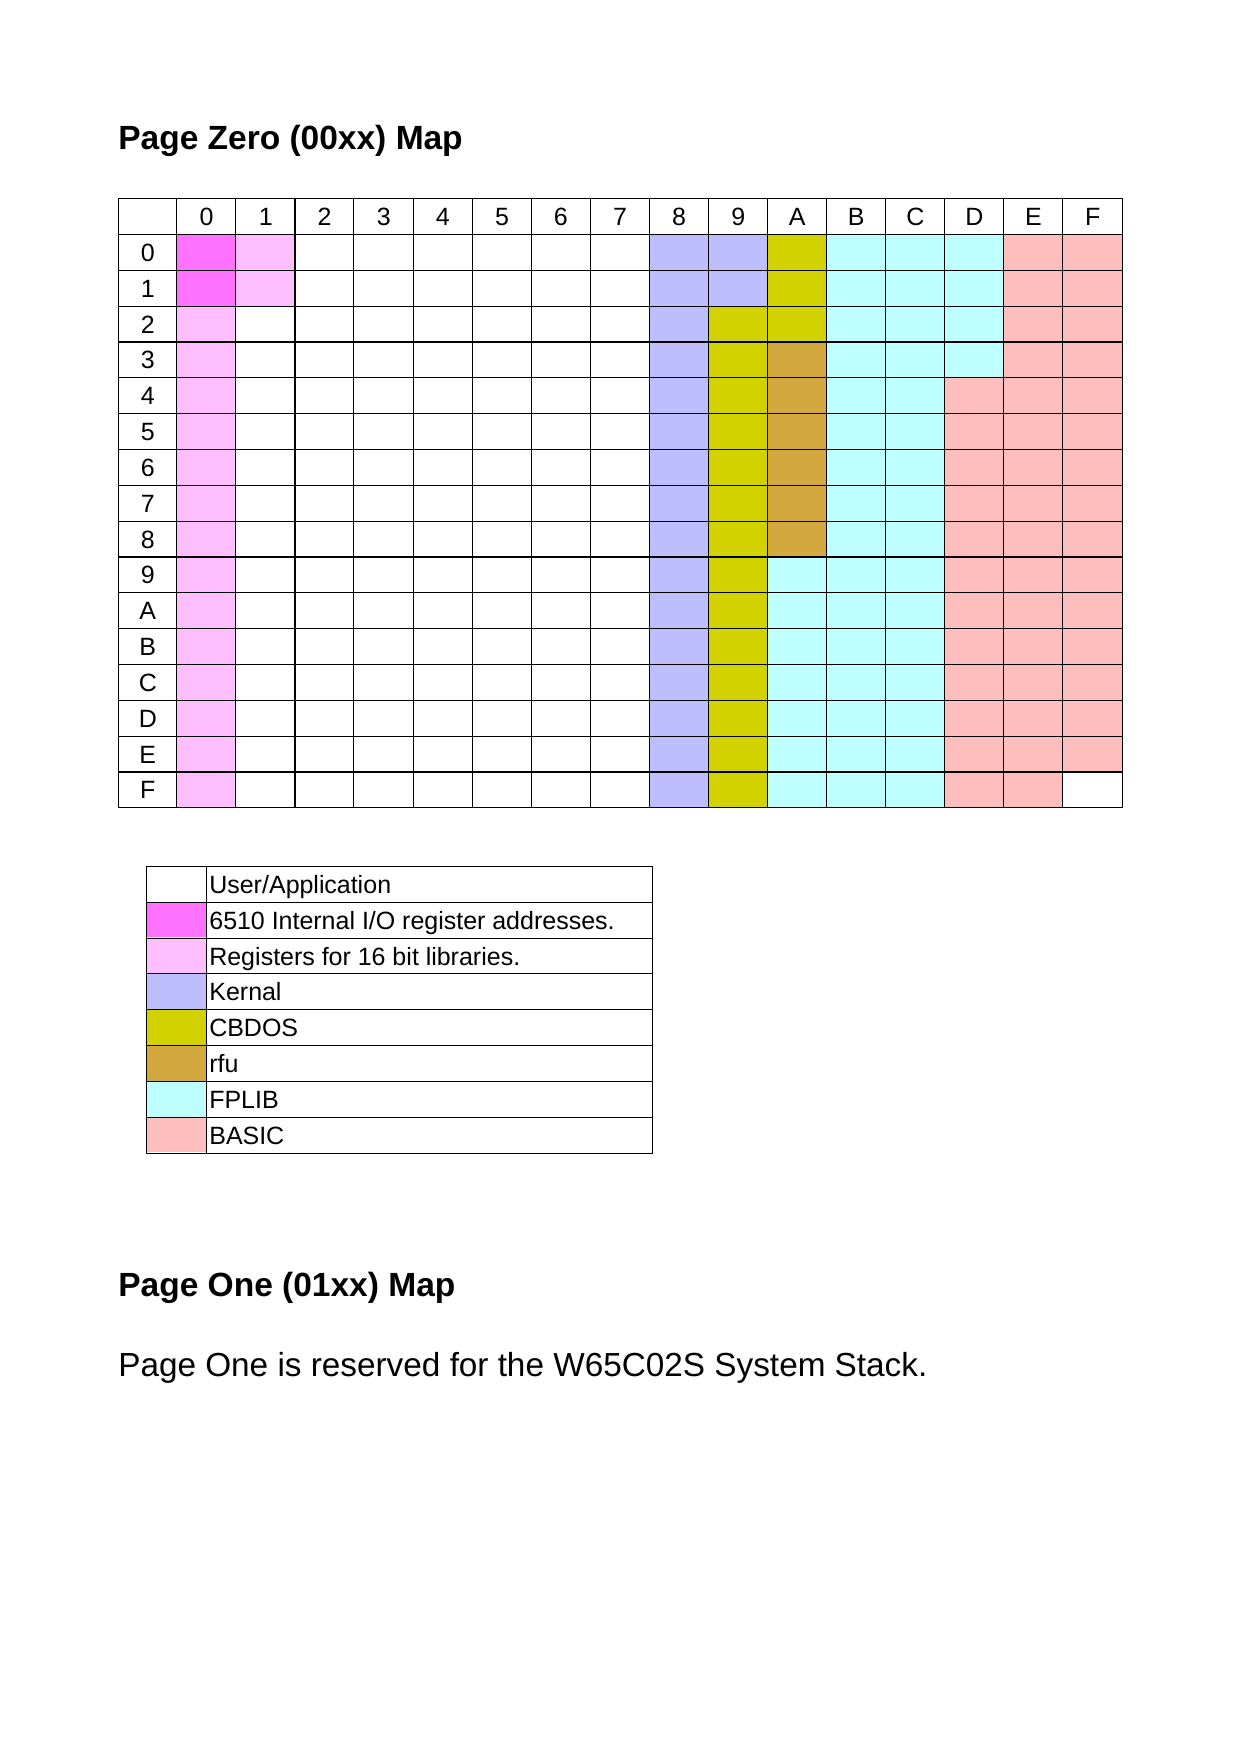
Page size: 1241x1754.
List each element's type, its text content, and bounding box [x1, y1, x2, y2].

table_header B [827, 199, 885, 234]
table_cell [1063, 378, 1122, 413]
table_cell [650, 343, 708, 377]
table_cell [768, 522, 826, 556]
table_cell [473, 593, 531, 628]
table_cell [354, 737, 413, 771]
table_header [119, 199, 176, 234]
table_cell [473, 558, 531, 592]
table_cell [236, 773, 294, 807]
table_cell D [119, 701, 176, 736]
table_cell [591, 593, 649, 628]
table_cell [709, 307, 767, 341]
table_cell [532, 414, 590, 449]
table_header 6 [532, 199, 590, 234]
table_cell [236, 378, 294, 413]
table_cell 3 [119, 343, 176, 377]
table_cell [354, 773, 413, 807]
table_cell [945, 271, 1003, 306]
table_cell [177, 665, 235, 700]
table_cell [827, 271, 885, 306]
table_header 8 [650, 199, 708, 234]
table_cell [354, 414, 413, 449]
table_cell [827, 378, 885, 413]
table_cell [296, 773, 353, 807]
table_cell 8 [119, 522, 176, 556]
table_cell [1063, 522, 1122, 556]
table_cell [650, 558, 708, 592]
table_cell [945, 558, 1003, 592]
table_cell [354, 701, 413, 736]
table_cell [1063, 773, 1122, 807]
table_cell [709, 378, 767, 413]
table_cell [177, 701, 235, 736]
table_cell [650, 737, 708, 771]
table_cell C [119, 665, 176, 700]
table_cell [1004, 522, 1062, 556]
table_cell [1063, 665, 1122, 700]
table_cell [886, 665, 944, 700]
table_cell [296, 701, 353, 736]
table_cell [1004, 486, 1062, 521]
table_cell [414, 414, 472, 449]
table_header C [886, 199, 944, 234]
table_cell [827, 593, 885, 628]
table_cell [177, 378, 235, 413]
table_cell [709, 629, 767, 664]
table_cell [532, 450, 590, 485]
table_cell [945, 522, 1003, 556]
table_cell [147, 974, 206, 1009]
table_cell [532, 629, 590, 664]
table_cell [236, 343, 294, 377]
table_cell [296, 486, 353, 521]
table_cell [1004, 773, 1062, 807]
table_cell [236, 414, 294, 449]
table_cell [945, 737, 1003, 771]
table_cell [945, 378, 1003, 413]
table_cell [296, 307, 353, 341]
table_cell [177, 558, 235, 592]
table_cell [650, 593, 708, 628]
table_cell [1063, 307, 1122, 341]
table_cell 1 [119, 271, 176, 306]
table_cell [886, 450, 944, 485]
table_cell [236, 665, 294, 700]
table_cell [147, 939, 206, 973]
table_cell [591, 414, 649, 449]
table_cell [709, 450, 767, 485]
table_cell [886, 414, 944, 449]
table_cell [1063, 271, 1122, 306]
table_cell [236, 235, 294, 270]
table_cell [532, 486, 590, 521]
table_cell [945, 450, 1003, 485]
table_cell [945, 593, 1003, 628]
table_cell [473, 414, 531, 449]
table_cell [354, 450, 413, 485]
table_cell [236, 701, 294, 736]
table_cell [177, 343, 235, 377]
table_cell [296, 414, 353, 449]
table_cell [147, 903, 206, 937]
table_cell [532, 343, 590, 377]
table_cell [354, 522, 413, 556]
table_cell [1004, 737, 1062, 771]
table_cell [414, 486, 472, 521]
table_cell 5 [119, 414, 176, 449]
table_cell [709, 665, 767, 700]
table_cell [768, 773, 826, 807]
table_cell [827, 235, 885, 270]
table_cell FPLIB [207, 1082, 652, 1117]
table_cell [532, 665, 590, 700]
table_cell Kernal [207, 974, 652, 1009]
table_cell [945, 343, 1003, 377]
table_cell [354, 558, 413, 592]
table_cell [709, 737, 767, 771]
table_cell [177, 307, 235, 341]
table_cell [827, 307, 885, 341]
table_header 5 [473, 199, 531, 234]
table_cell [147, 1010, 206, 1045]
table_cell rfu [207, 1046, 652, 1081]
table_cell [147, 1046, 206, 1081]
table_cell [650, 665, 708, 700]
table_header User/Application [207, 867, 652, 902]
table_cell [177, 593, 235, 628]
table_cell [945, 701, 1003, 736]
table_cell [236, 486, 294, 521]
table_cell [473, 343, 531, 377]
table_cell [1063, 343, 1122, 377]
table_cell [473, 271, 531, 306]
table_cell B [119, 629, 176, 664]
table_header D [945, 199, 1003, 234]
table_cell [827, 414, 885, 449]
table_cell [532, 593, 590, 628]
table_cell [591, 701, 649, 736]
table_cell [945, 773, 1003, 807]
table_cell 2 [119, 307, 176, 341]
table_cell [827, 450, 885, 485]
table_cell [414, 450, 472, 485]
table_cell [591, 486, 649, 521]
table_cell 4 [119, 378, 176, 413]
table_cell [296, 558, 353, 592]
table_cell [177, 629, 235, 664]
table_cell [532, 307, 590, 341]
table_cell [473, 629, 531, 664]
table_cell [650, 486, 708, 521]
table_cell [414, 701, 472, 736]
table_cell [650, 414, 708, 449]
table_header 0 [177, 199, 235, 234]
table_cell [296, 737, 353, 771]
table_cell [532, 522, 590, 556]
table_cell [532, 737, 590, 771]
table_cell [354, 271, 413, 306]
table_cell [886, 522, 944, 556]
table_cell [886, 271, 944, 306]
table_cell [296, 522, 353, 556]
table_cell [177, 450, 235, 485]
table_cell [768, 450, 826, 485]
table_cell [945, 414, 1003, 449]
table_cell [768, 737, 826, 771]
table_cell [236, 271, 294, 306]
table_header E [1004, 199, 1062, 234]
table_cell [473, 737, 531, 771]
table_cell [709, 593, 767, 628]
subtitle Page Zero (00xx) Map [118, 118, 1122, 157]
table_cell [768, 343, 826, 377]
table_cell [414, 737, 472, 771]
table_cell [532, 271, 590, 306]
table_cell [886, 593, 944, 628]
table_cell [1004, 343, 1062, 377]
table_cell [1004, 414, 1062, 449]
table_cell [414, 593, 472, 628]
table_cell [709, 235, 767, 270]
table_cell [886, 307, 944, 341]
table_cell [177, 271, 235, 306]
table_cell [236, 307, 294, 341]
table_cell [827, 558, 885, 592]
table_cell [827, 737, 885, 771]
table_cell [296, 271, 353, 306]
table_cell [1004, 665, 1062, 700]
table_header 9 [709, 199, 767, 234]
table_cell [177, 737, 235, 771]
table_cell [473, 701, 531, 736]
table_cell [532, 378, 590, 413]
table_cell [473, 378, 531, 413]
table_cell [1004, 558, 1062, 592]
table_cell [296, 593, 353, 628]
table_cell [236, 558, 294, 592]
table_cell [591, 378, 649, 413]
table_cell [296, 629, 353, 664]
table_cell [650, 235, 708, 270]
table_cell [886, 773, 944, 807]
table_cell [414, 558, 472, 592]
table_cell [886, 558, 944, 592]
table_cell [473, 665, 531, 700]
table_cell [532, 558, 590, 592]
table_cell [650, 629, 708, 664]
table_cell [354, 593, 413, 628]
table_cell [1063, 235, 1122, 270]
table_cell [709, 414, 767, 449]
table_cell [1004, 450, 1062, 485]
table_cell [591, 343, 649, 377]
table_cell 6 [119, 450, 176, 485]
table_cell [296, 378, 353, 413]
table_cell [591, 271, 649, 306]
table_cell E [119, 737, 176, 771]
table_cell [1063, 486, 1122, 521]
table_cell [414, 307, 472, 341]
table_cell [1063, 593, 1122, 628]
table_header [147, 867, 206, 902]
table_cell [177, 486, 235, 521]
table_header F [1063, 199, 1122, 234]
table_cell [414, 522, 472, 556]
table_cell [709, 701, 767, 736]
table_cell [473, 486, 531, 521]
table_cell [414, 343, 472, 377]
table_header 7 [591, 199, 649, 234]
table_cell BASIC [207, 1118, 652, 1152]
table_cell [414, 665, 472, 700]
table_cell [768, 378, 826, 413]
table_cell [1004, 701, 1062, 736]
table_cell [1004, 378, 1062, 413]
subtitle Page One (01xx) Map [118, 1265, 1122, 1303]
table_cell [414, 773, 472, 807]
table_cell [768, 307, 826, 341]
table_cell [414, 378, 472, 413]
table_cell [1063, 629, 1122, 664]
table_cell [591, 558, 649, 592]
table_cell [768, 486, 826, 521]
table_cell [768, 593, 826, 628]
text Page One is reserved for the W65C02S System Stack. [118, 1344, 1122, 1383]
table_cell [827, 343, 885, 377]
table_cell [1004, 307, 1062, 341]
table_cell [827, 665, 885, 700]
table_cell 9 [119, 558, 176, 592]
table_cell [945, 486, 1003, 521]
table_cell [945, 235, 1003, 270]
table_cell [886, 343, 944, 377]
table_cell [473, 522, 531, 556]
table_cell [236, 522, 294, 556]
table_cell [1063, 701, 1122, 736]
table_cell [1063, 414, 1122, 449]
table_cell [886, 629, 944, 664]
table_cell [768, 558, 826, 592]
table_cell [768, 414, 826, 449]
table_cell [1004, 271, 1062, 306]
table_cell [945, 665, 1003, 700]
table_cell [1063, 450, 1122, 485]
table_cell 0 [119, 235, 176, 270]
table_cell [1004, 593, 1062, 628]
table_cell [827, 629, 885, 664]
table_cell [650, 701, 708, 736]
table_cell [768, 629, 826, 664]
table_cell [591, 450, 649, 485]
table_cell [886, 737, 944, 771]
table_cell [945, 629, 1003, 664]
table_cell [354, 235, 413, 270]
table_cell [354, 629, 413, 664]
table_cell [354, 665, 413, 700]
table_cell [827, 701, 885, 736]
table_cell [709, 558, 767, 592]
table_cell [147, 1082, 206, 1117]
table_cell [473, 235, 531, 270]
table_cell [1004, 235, 1062, 270]
table_cell [354, 343, 413, 377]
table_cell [296, 235, 353, 270]
table_cell [236, 450, 294, 485]
table_cell 6510 Internal I/O register addresses. [207, 903, 652, 937]
table_header 1 [236, 199, 294, 234]
table_cell [827, 773, 885, 807]
table_cell [1063, 737, 1122, 771]
table_cell [650, 450, 708, 485]
table_cell [354, 307, 413, 341]
table_cell [709, 343, 767, 377]
table_cell [296, 450, 353, 485]
table_cell [886, 235, 944, 270]
table_cell [1063, 558, 1122, 592]
table_cell [414, 235, 472, 270]
table_cell [650, 307, 708, 341]
table_cell [532, 773, 590, 807]
table_header 2 [296, 199, 353, 234]
table_cell [473, 450, 531, 485]
table_cell [177, 522, 235, 556]
table_cell [591, 665, 649, 700]
table_cell [591, 235, 649, 270]
table_cell [591, 522, 649, 556]
table_header A [768, 199, 826, 234]
table_cell [591, 629, 649, 664]
table_cell [177, 235, 235, 270]
table_cell [709, 522, 767, 556]
table_cell [650, 773, 708, 807]
table_cell [768, 271, 826, 306]
table_header 4 [414, 199, 472, 234]
table_cell [827, 522, 885, 556]
table_cell [709, 773, 767, 807]
table_cell [591, 307, 649, 341]
table_cell [709, 271, 767, 306]
table_cell [414, 271, 472, 306]
table_cell [650, 271, 708, 306]
table_cell [768, 235, 826, 270]
table_cell [650, 522, 708, 556]
table_cell F [119, 773, 176, 807]
table_cell [177, 414, 235, 449]
table_cell [886, 701, 944, 736]
table_cell [591, 773, 649, 807]
table_cell [768, 701, 826, 736]
table_cell [296, 665, 353, 700]
table_cell [354, 486, 413, 521]
table_cell [354, 378, 413, 413]
table_header 3 [354, 199, 413, 234]
table_cell [236, 629, 294, 664]
table_cell [177, 773, 235, 807]
table_cell [532, 701, 590, 736]
table_cell [945, 307, 1003, 341]
table_cell [236, 593, 294, 628]
table_cell [532, 235, 590, 270]
table_cell [473, 307, 531, 341]
table_cell [1004, 629, 1062, 664]
table_cell [296, 343, 353, 377]
table_cell [886, 486, 944, 521]
table_cell CBDOS [207, 1010, 652, 1045]
table_cell [147, 1118, 206, 1152]
table_cell [768, 665, 826, 700]
table_cell [414, 629, 472, 664]
table_cell Registers for 16 bit libraries. [207, 939, 652, 973]
table_cell 7 [119, 486, 176, 521]
table_cell [473, 773, 531, 807]
table_cell [886, 378, 944, 413]
table_cell [591, 737, 649, 771]
table_cell [709, 486, 767, 521]
table_cell [236, 737, 294, 771]
table_cell [650, 378, 708, 413]
table_cell A [119, 593, 176, 628]
table_cell [827, 486, 885, 521]
